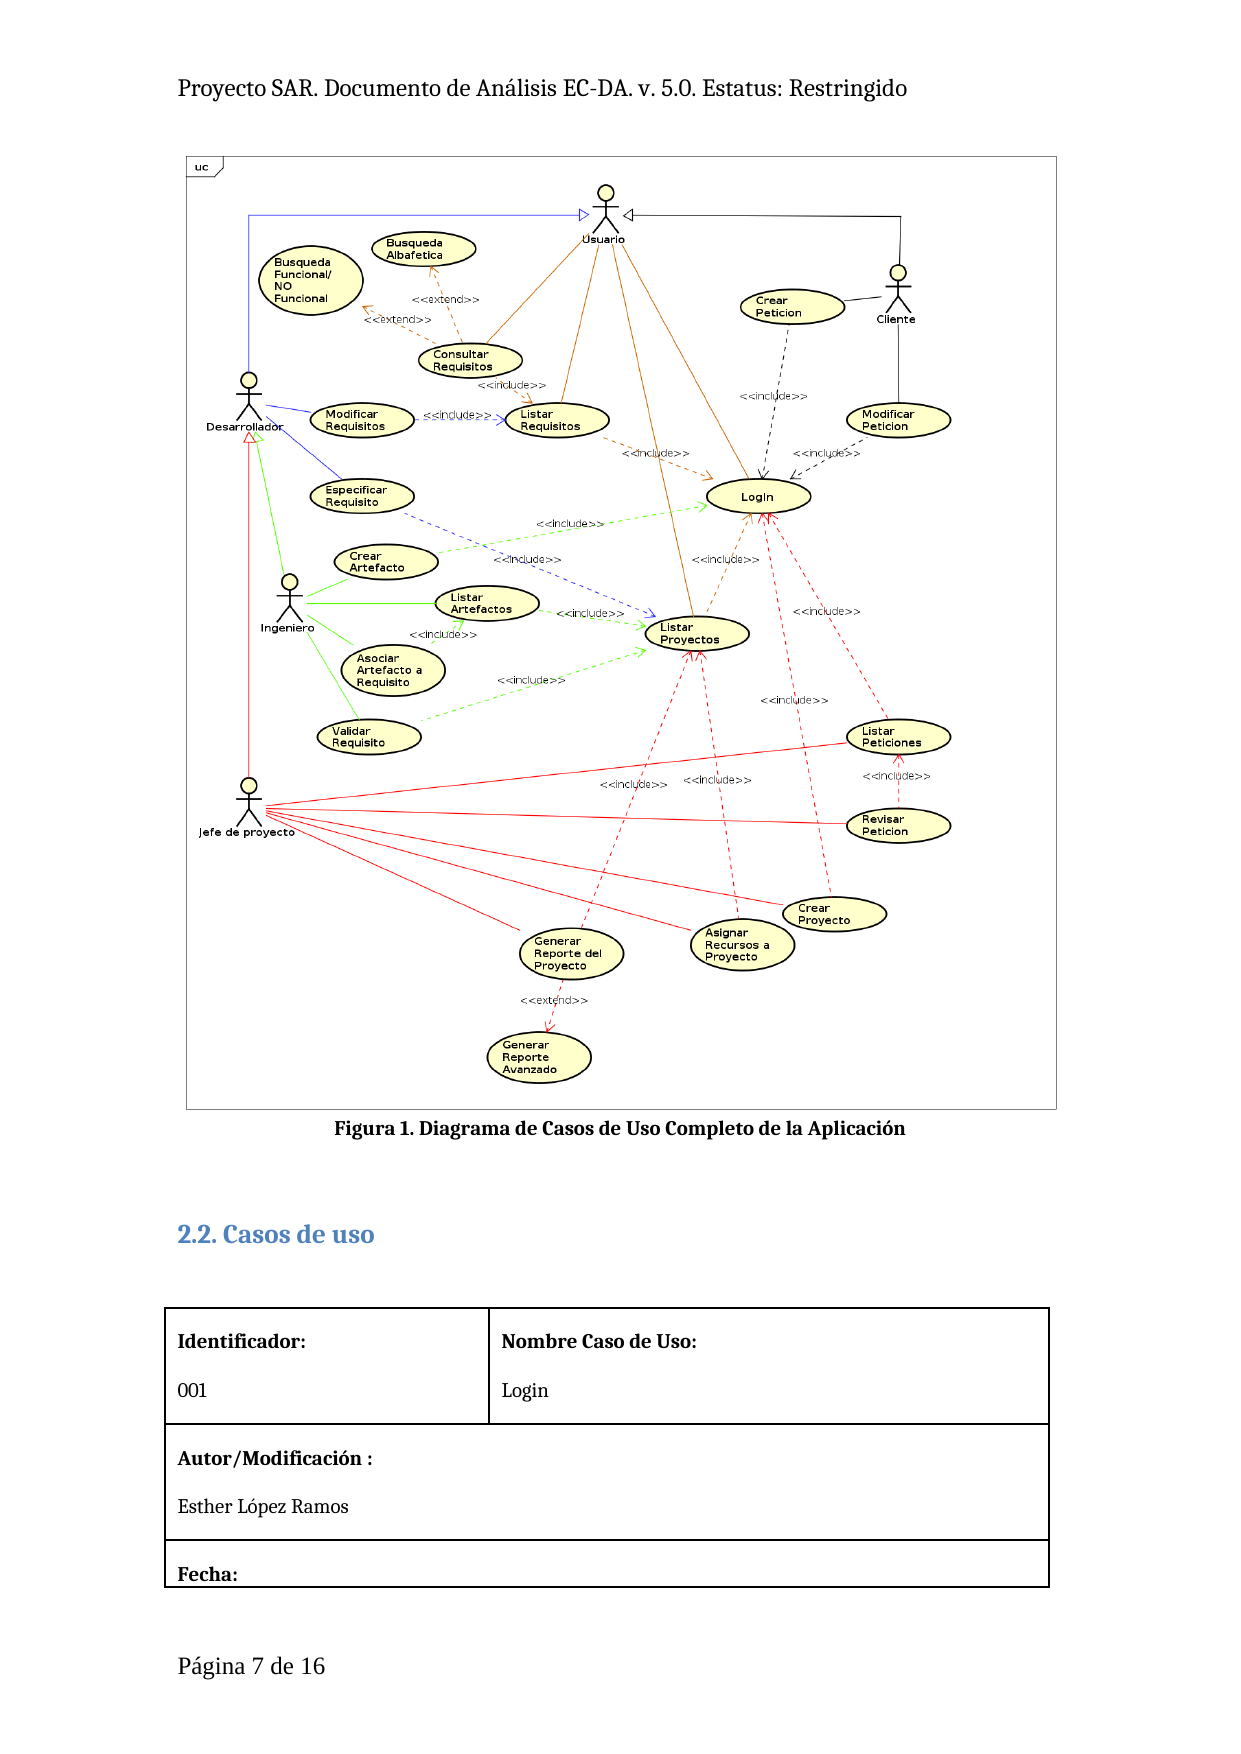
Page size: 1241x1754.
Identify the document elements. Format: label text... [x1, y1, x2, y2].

picture [177, 147, 1064, 1117]
table_cell Autor/Modificación : Esther López Ramos [166, 1425, 1048, 1539]
text Figura 1. Diagrama de Casos de Uso Completo de la Aplicación [177, 1117, 1063, 1140]
subtitle 2.2. Casos de uso [177, 1219, 1063, 1250]
table_header Nombre Caso de Uso: Login [490, 1309, 1048, 1423]
table_cell Fecha: [166, 1541, 1048, 1586]
table_header Identificador: 001 [166, 1309, 488, 1423]
